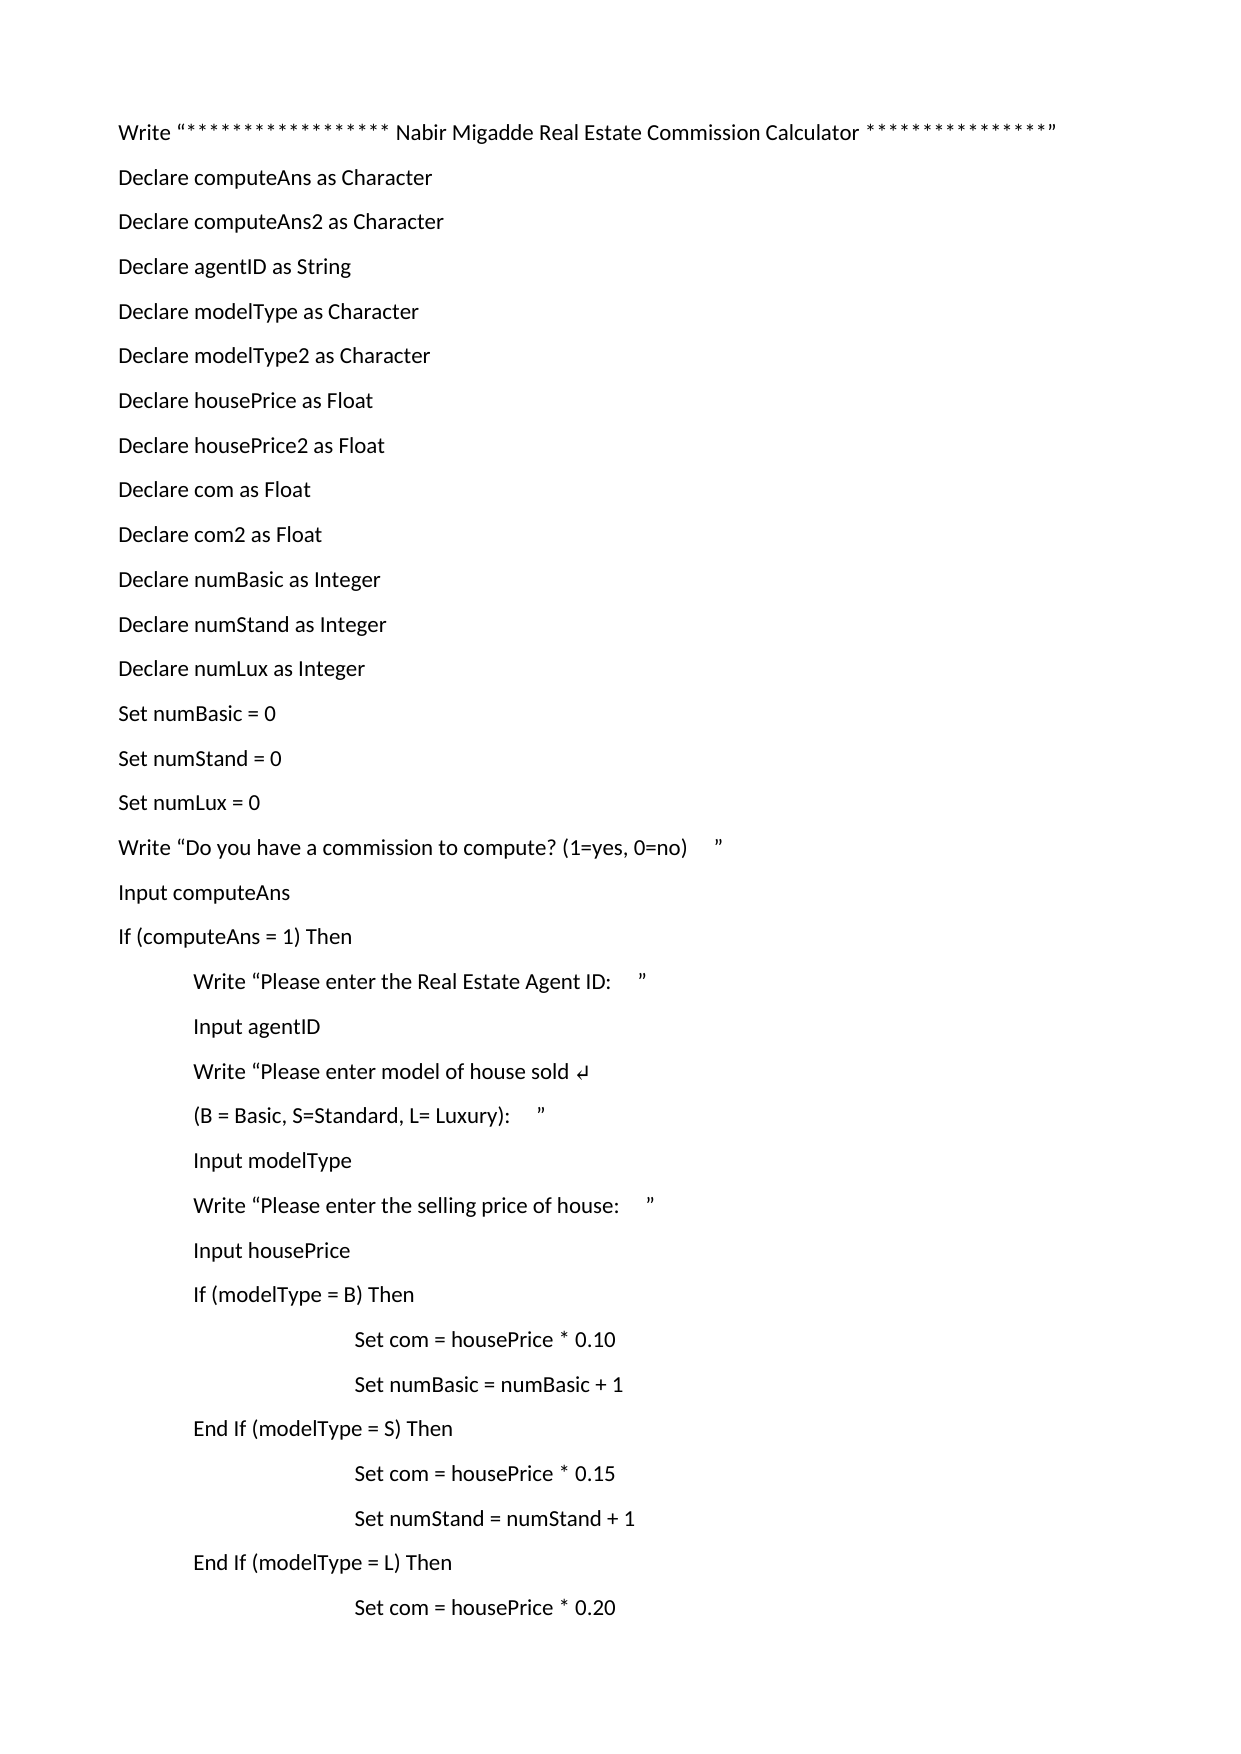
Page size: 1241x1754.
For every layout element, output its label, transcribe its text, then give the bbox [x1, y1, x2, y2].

text Declare housePrice as Float [118, 386, 1122, 414]
text Declare agentID as String [118, 252, 1122, 280]
text Set numLux = 0 [118, 788, 1122, 816]
text Declare computeAns2 as Character [118, 207, 1122, 236]
text Write “Please enter the selling price of house: ” [118, 1191, 1122, 1219]
text Declare numLux as Integer [118, 654, 1122, 682]
text Write “Please enter model of house sold ↵ [118, 1057, 1122, 1085]
text Set numStand = 0 [118, 744, 1122, 772]
text Declare com2 as Float [118, 520, 1122, 548]
text If (computeAns = 1) Then [118, 922, 1122, 951]
text Declare modelType2 as Character [118, 342, 1122, 369]
text Set numBasic = numBasic + 1 [118, 1370, 1122, 1398]
text Write “Please enter the Real Estate Agent ID: ” [118, 967, 1122, 995]
text Declare com as Float [118, 476, 1122, 504]
text Input computeAns [118, 878, 1122, 906]
text Write “Do you have a commission to compute? (1=yes, 0=no) ” [118, 833, 1122, 861]
text (B = Basic, S=Standard, L= Luxury): ” [118, 1102, 1122, 1130]
text Set com = housePrice * 0.20 [118, 1593, 1122, 1621]
text End If (modelType = L) Then [118, 1548, 1122, 1577]
text Write “****************** Nabir Migadde Real Estate Commission Calculator ****************” [118, 118, 1122, 146]
text Declare modelType as Character [118, 297, 1122, 325]
text Input modelType [118, 1146, 1122, 1174]
text Set numBasic = 0 [118, 699, 1122, 727]
text Declare numStand as Integer [118, 610, 1122, 638]
text Declare housePrice2 as Float [118, 431, 1122, 459]
text Input agentID [118, 1012, 1122, 1040]
text Set com = housePrice * 0.15 [118, 1459, 1122, 1487]
text If (modelType = B) Then [118, 1280, 1122, 1308]
text Declare computeAns as Character [118, 163, 1122, 191]
text Set com = housePrice * 0.10 [118, 1325, 1122, 1353]
text Set numStand = numStand + 1 [118, 1504, 1122, 1532]
text End If (modelType = S) Then [118, 1414, 1122, 1442]
text Declare numBasic as Integer [118, 565, 1122, 593]
text Input housePrice [118, 1236, 1122, 1264]
